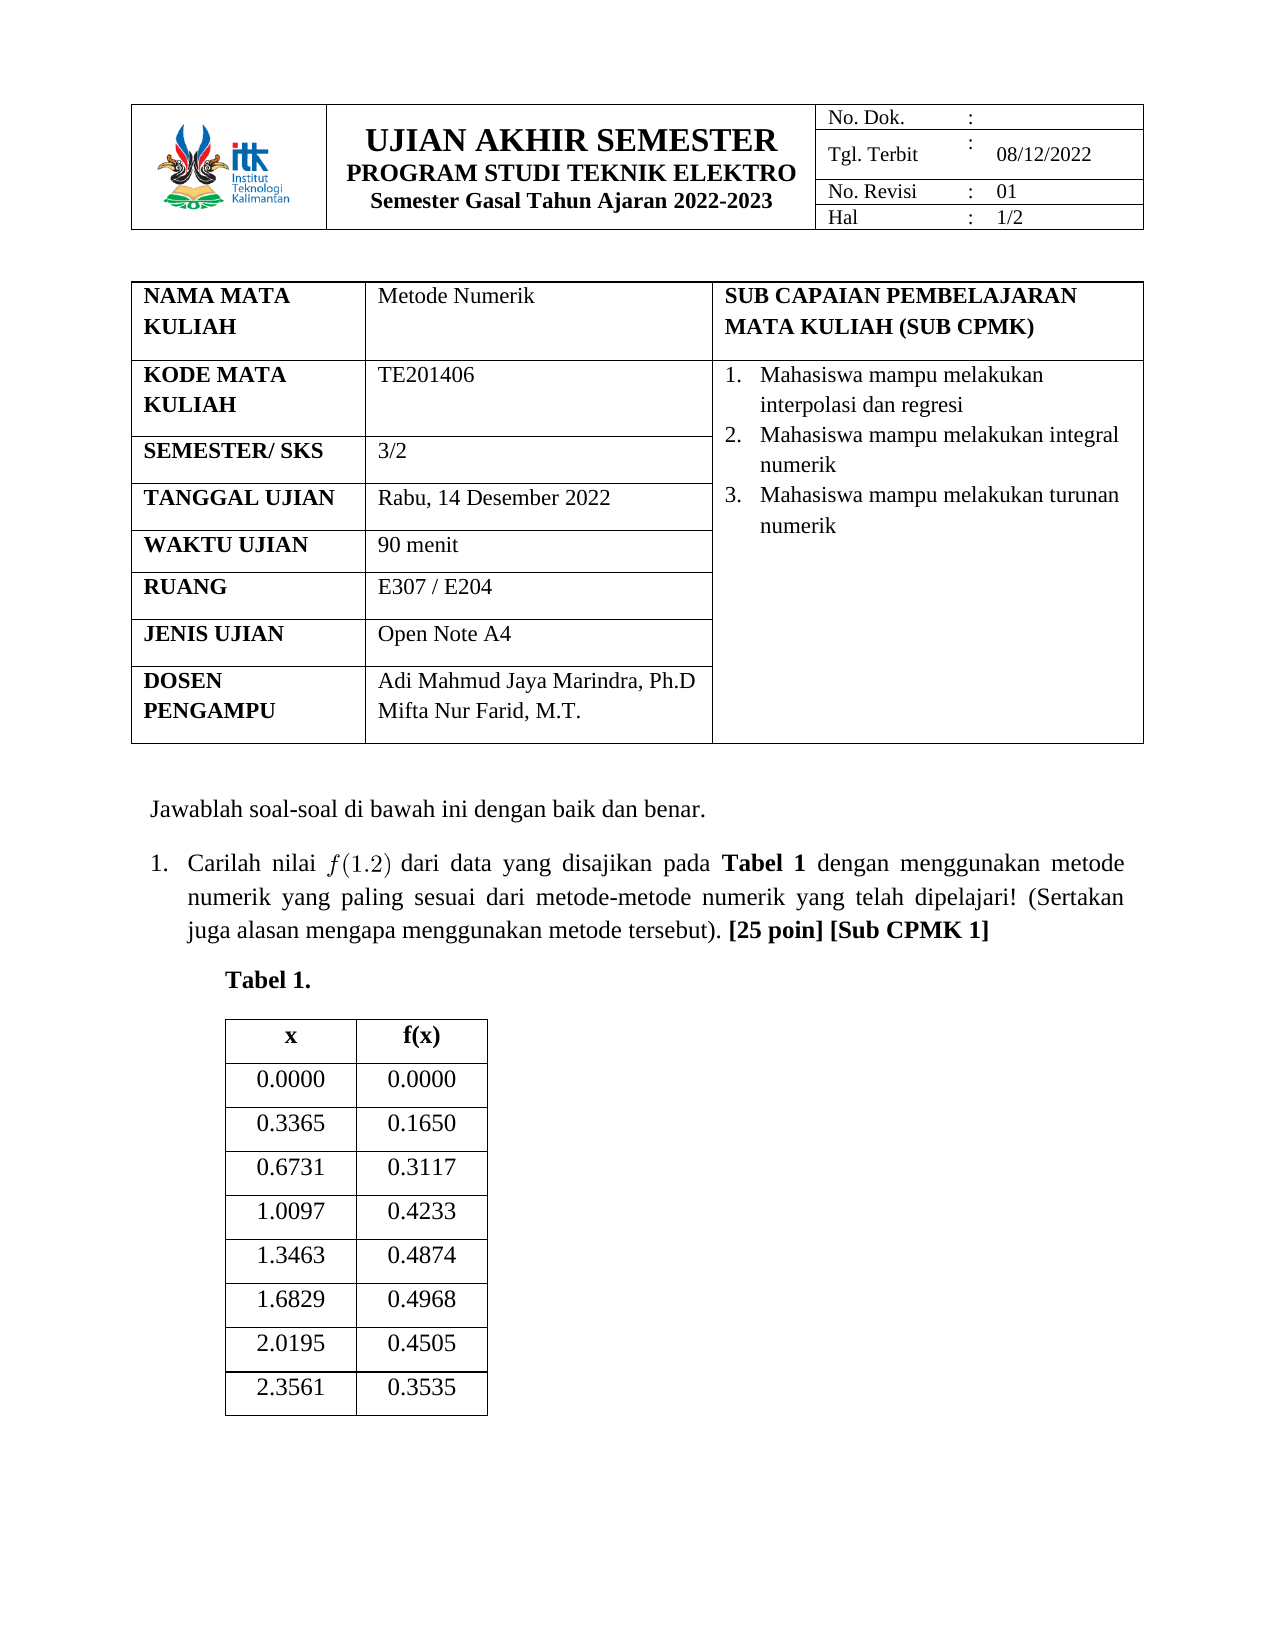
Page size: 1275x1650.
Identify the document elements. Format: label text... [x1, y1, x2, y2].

table_header x [226, 1020, 356, 1063]
table_cell Open Note A4 [366, 620, 712, 666]
picture [154, 122, 292, 212]
table_cell 1.3463 [226, 1240, 356, 1283]
table_cell TANGGAL UJIAN [132, 484, 365, 530]
table_header f(x) [357, 1020, 487, 1063]
table_cell 2.3561 [226, 1373, 356, 1415]
table_cell 0.3365 [226, 1108, 356, 1151]
text Jawablah soal-soal di bawah ini dengan baik dan benar. [150, 794, 1125, 823]
table_cell Rabu, 14 Desember 2022 [366, 484, 712, 530]
table_cell 0.3117 [357, 1152, 487, 1195]
table_cell Adi Mahmud Jaya Marindra, Ph.D Mifta Nur Farid, M.T. [366, 667, 712, 742]
table_cell DOSEN PENGAMPU [132, 667, 365, 742]
table_cell 0.1650 [357, 1108, 487, 1151]
picture [327, 853, 390, 878]
table_cell 3/2 [366, 437, 712, 483]
list Carilah nilai dari data yang disajikan pada Tabel 1 dengan menggunakan metode numerik yang paling sesuai dari metode-metode numerik yang telah dipelajari! (Sertakan juga alasan mengapa menggunakan metode tersebut). [25 poin] [Sub CPMK 1] [150, 848, 1125, 944]
table_cell 0.0000 [226, 1064, 356, 1107]
table_header Metode Numerik [366, 283, 712, 359]
table_header SUB CAPAIAN PEMBELAJARAN MATA KULIAH (SUB CPMK) [713, 283, 1143, 359]
table_cell 1.0097 [226, 1196, 356, 1239]
table_cell 0.4874 [357, 1240, 487, 1283]
table_cell SEMESTER/ SKS [132, 437, 365, 483]
table_cell 0.0000 [357, 1064, 487, 1107]
table_cell TE201406 [366, 361, 712, 436]
table_cell WAKTU UJIAN [132, 531, 365, 572]
table_header NAMA MATA KULIAH [132, 283, 365, 359]
text Tabel 1. [225, 965, 1125, 994]
table_cell KODE MATA KULIAH [132, 361, 365, 436]
table_cell E307 / E204 [366, 573, 712, 619]
table_cell RUANG [132, 573, 365, 619]
table_cell 1.6829 [226, 1284, 356, 1327]
table_cell 0.4505 [357, 1328, 487, 1371]
table_cell JENIS UJIAN [132, 620, 365, 666]
table_cell 0.3535 [357, 1373, 487, 1415]
table_cell 90 menit [366, 531, 712, 572]
table_cell 0.4968 [357, 1284, 487, 1327]
table_cell 0.4233 [357, 1196, 487, 1239]
table_cell Mahasiswa mampu melakukan interpolasi dan regresi Mahasiswa mampu melakukan integral numerik Mahasiswa mampu melakukan turunan numerik [713, 361, 1143, 742]
table_cell 2.0195 [226, 1328, 356, 1371]
table_cell 0.6731 [226, 1152, 356, 1195]
